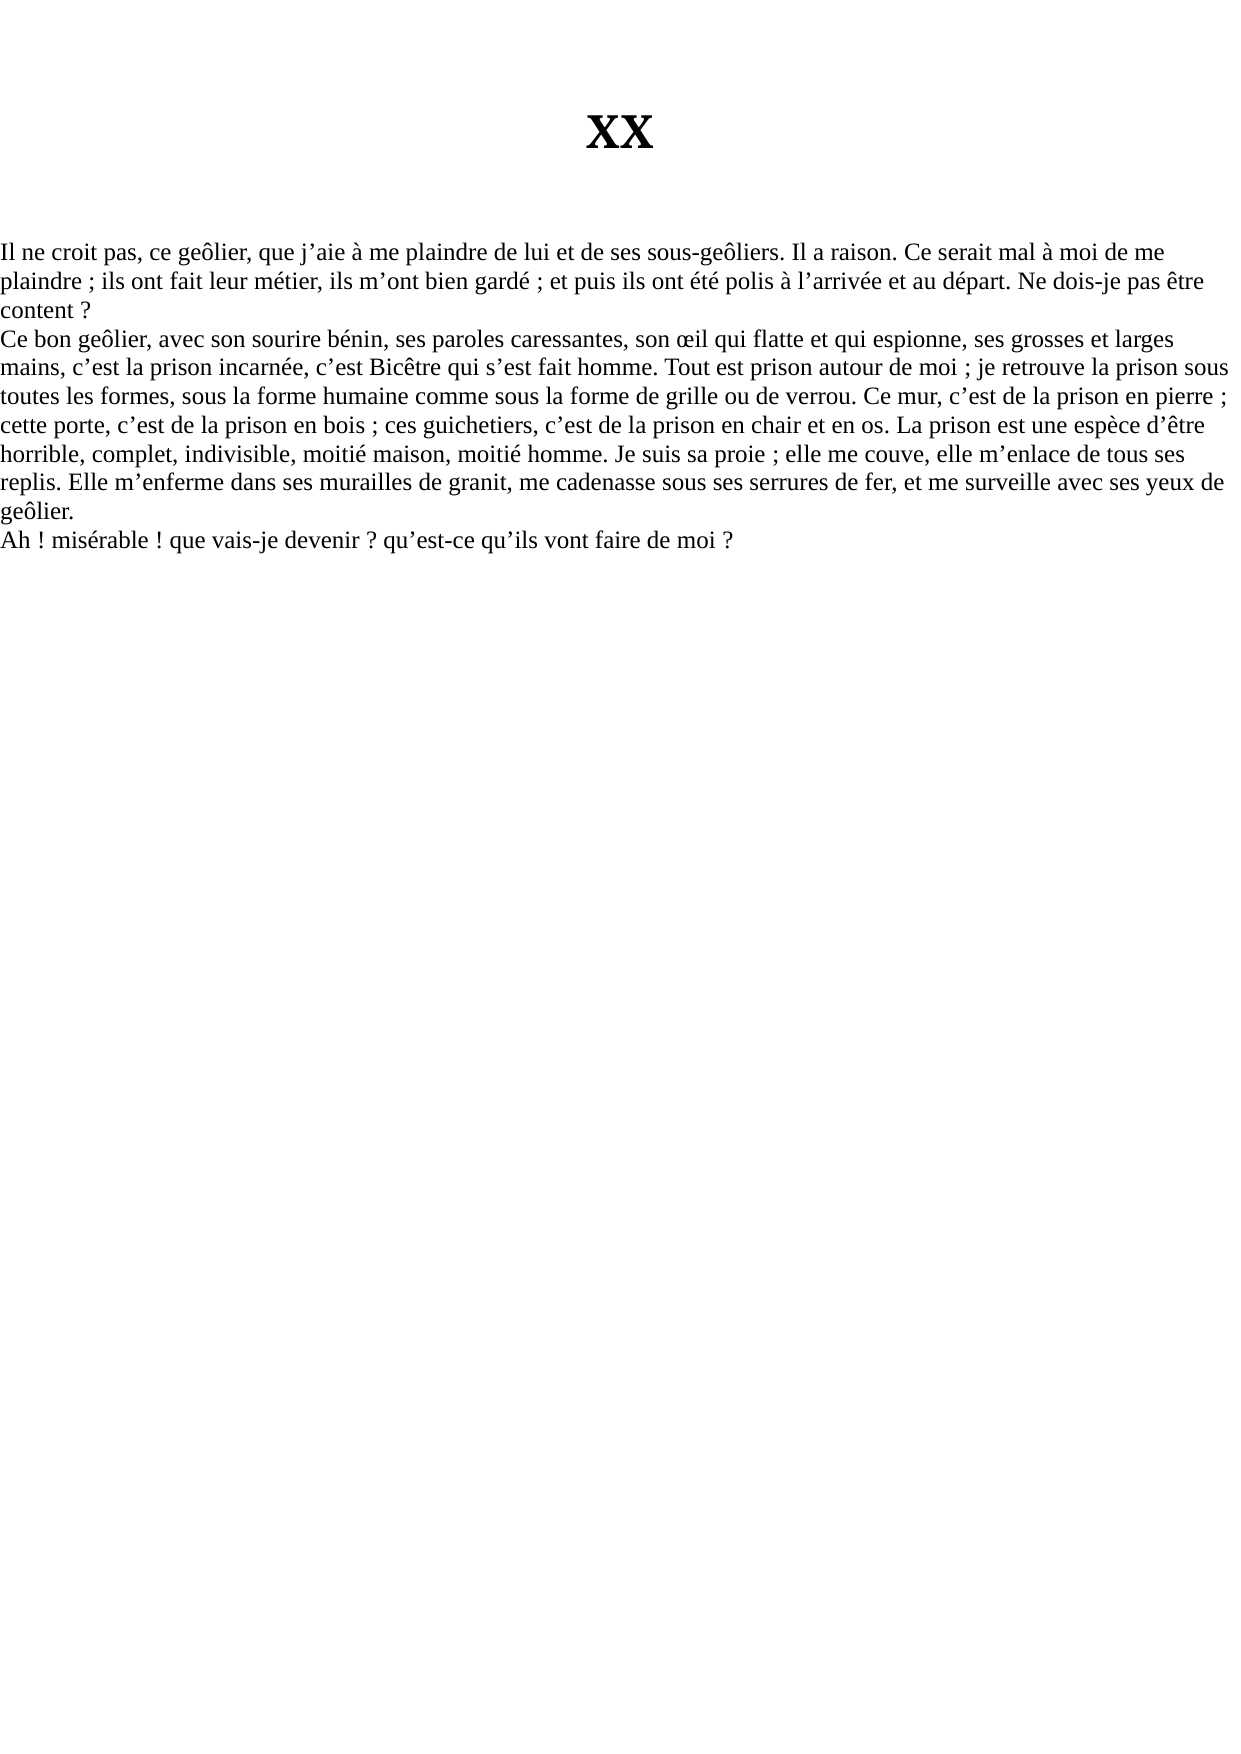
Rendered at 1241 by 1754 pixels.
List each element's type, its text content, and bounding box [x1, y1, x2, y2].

text Il ne croit pas, ce geôlier, que j’aie à me plaindre de lui et de ses sous-geôliers. Il a raison. Ce serait mal à moi de me plaindre ; ils ont fait leur métier, ils m’ont bien gardé ; et puis ils ont été polis à l’arrivée et au départ. Ne dois-je pas être content ? [0, 237, 1240, 324]
subtitle XX [0, 100, 1240, 162]
text Ce bon geôlier, avec son sourire bénin, ses paroles caressantes, son œil qui flatte et qui espionne, ses grosses et larges mains, c’est la prison incarnée, c’est Bicêtre qui s’est fait homme. Tout est prison autour de moi ; je retrouve la prison sous toutes les formes, sous la forme humaine comme sous la forme de grille ou de verrou. Ce mur, c’est de la prison en pierre ; cette porte, c’est de la prison en bois ; ces guichetiers, c’est de la prison en chair et en os. La prison est une espèce d’être horrible, complet, indivisible, moitié maison, moitié homme. Je suis sa proie ; elle me couve, elle m’enlace de tous ses replis. Elle m’enferme dans ses murailles de granit, me cadenasse sous ses serrures de fer, et me surveille avec ses yeux de geôlier. [0, 324, 1240, 525]
text Ah ! misérable ! que vais-je devenir ? qu’est-ce qu’ils vont faire de moi ? [0, 525, 1240, 554]
